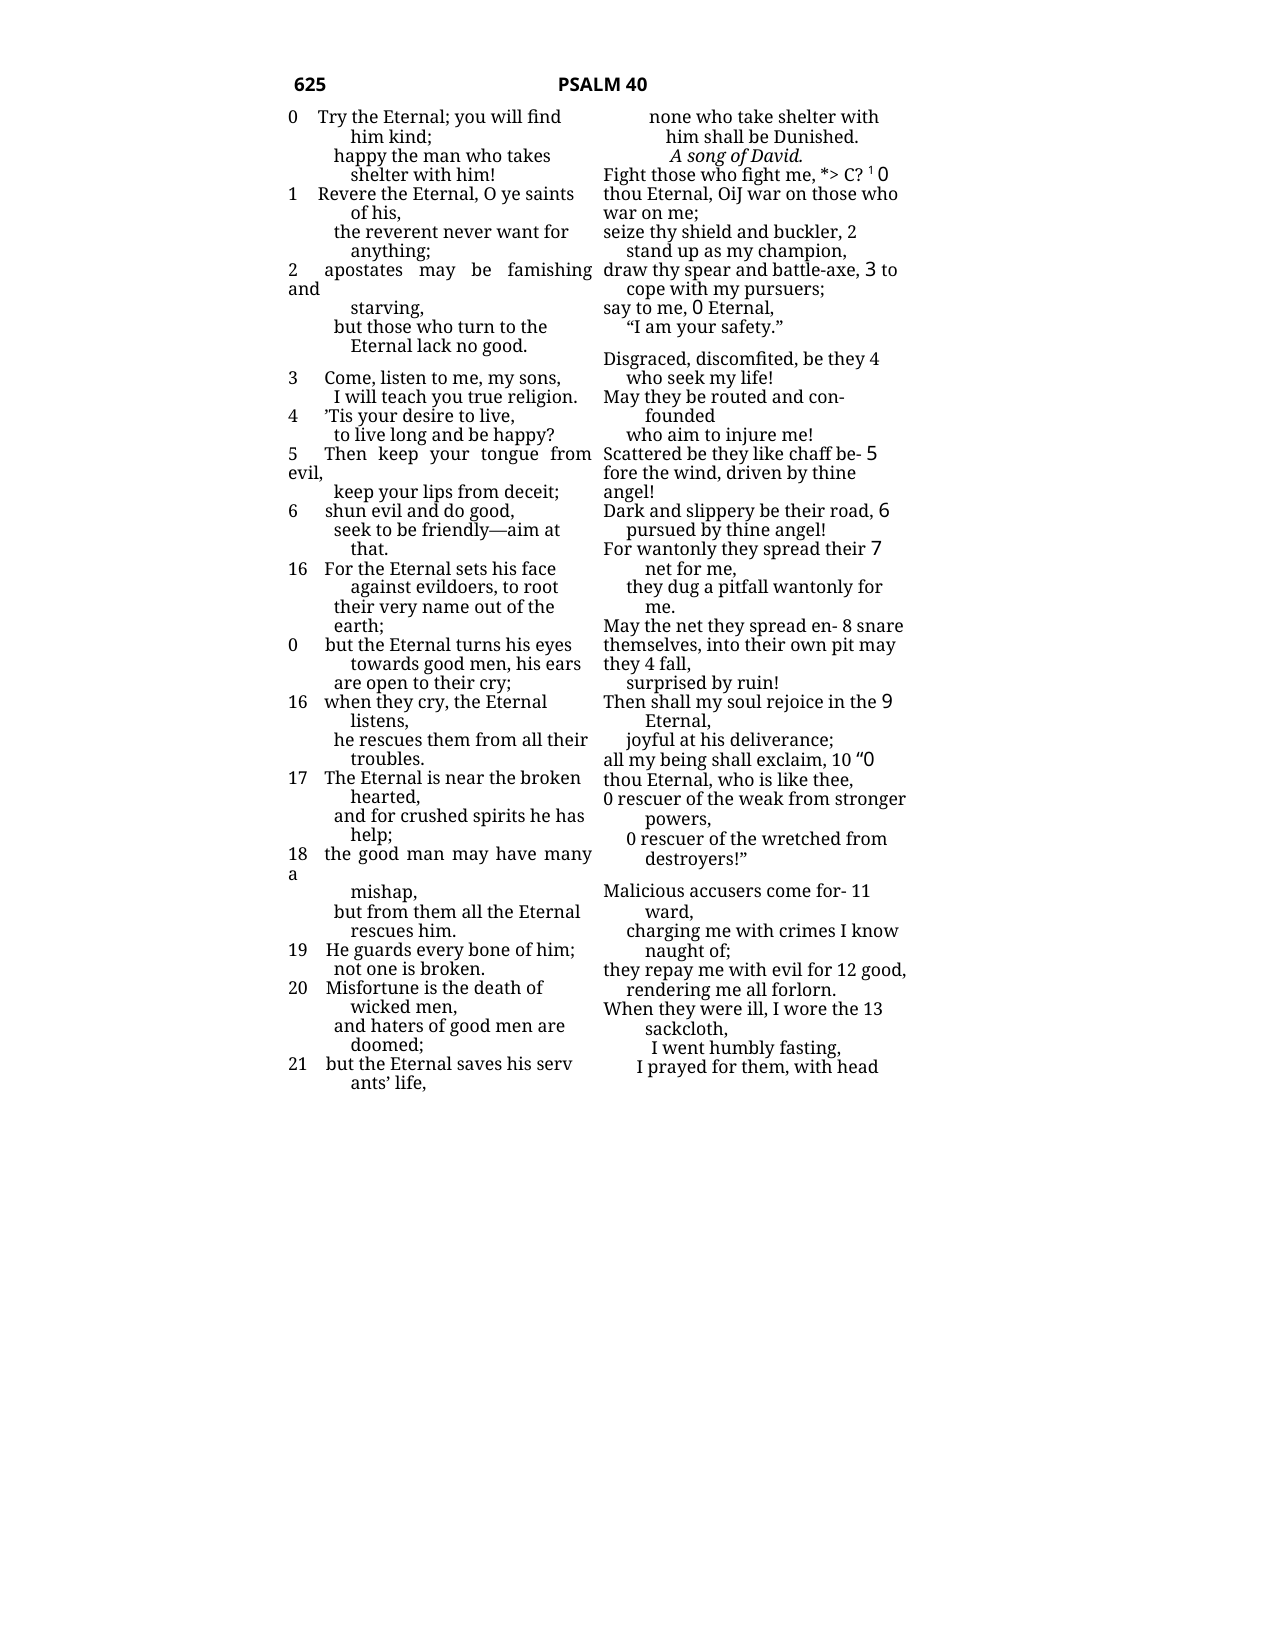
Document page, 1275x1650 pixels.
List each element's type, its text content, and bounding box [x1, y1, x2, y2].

list but the Eternal turns his eyes [288, 636, 592, 655]
text draw thy spear and battle-axe, 3 to cope with my pursuers; [603, 261, 908, 299]
text and haters of good men are [334, 1017, 592, 1036]
text him kind; [334, 128, 592, 147]
list shun evil and do good, [288, 502, 592, 522]
list He guards every bone of him; [288, 941, 592, 960]
text 0 rescuer of the wretched from destroyers!” [626, 829, 908, 869]
text against evildoers, to root their very name out of the earth; [334, 579, 592, 636]
text Then shall my soul rejoice in the 9 Eternal, [603, 693, 908, 731]
text May they be routed and con­founded [603, 388, 908, 426]
text Fight those who fight me, *> C? 1 0 thou Eternal, OiJ war on those who war on me; [603, 166, 908, 223]
text 0 rescuer of the weak from stronger powers, [603, 790, 908, 829]
list but the Eternal saves his serv­ [288, 1055, 592, 1074]
text hearted, [334, 788, 592, 807]
text wicked men, [334, 998, 592, 1017]
text doomed; [334, 1036, 592, 1055]
text When they were ill, I wore the 13 sackcloth, [603, 1000, 908, 1039]
text Malicious accusers come for- 11 ward, [603, 881, 908, 922]
text “I am your safety.” [626, 318, 908, 337]
text ants’ life, [334, 1074, 592, 1093]
list Revere the Eternal, O ye saints [288, 185, 592, 204]
list Try the Eternal; you will find [288, 109, 592, 128]
text not one is broken. [334, 960, 592, 979]
text he rescues them from all their troubles. [334, 731, 592, 769]
text I prayed for them, with head [636, 1058, 908, 1077]
text starving, [334, 299, 592, 318]
text of his, [334, 204, 592, 223]
list apostates may be famishing and [288, 261, 592, 299]
text joyful at his deliverance; [626, 731, 908, 750]
text Dark and slippery be their road, 6 pursued by thine angel! [603, 502, 908, 541]
list For the Eternal sets his face [288, 560, 592, 579]
text seek to be friendly—aim at that. [334, 522, 592, 560]
text who aim to injure me! [626, 426, 908, 445]
text but from them all the Eternal rescues him. [334, 903, 592, 941]
list ’Tis your desire to live, [288, 407, 592, 426]
text I went humbly fasting, [651, 1039, 908, 1058]
text mishap, [334, 884, 592, 903]
text but those who turn to the Eternal lack no good. [334, 318, 592, 357]
text keep your lips from deceit; [334, 483, 592, 502]
text charging me with crimes I know naught of; [626, 922, 908, 961]
list Come, listen to me, my sons, [288, 369, 592, 388]
list Misfortune is the death of [288, 979, 592, 998]
text surprised by ruin! [626, 674, 908, 693]
text to live long and be happy? [334, 426, 592, 445]
text all my being shall exclaim, 10 “0 thou Eternal, who is like thee, [603, 750, 908, 790]
text the reverent never want for anything; [334, 223, 592, 261]
text listens, [334, 712, 592, 731]
text For wantonly they spread their 7 net for me, [603, 541, 908, 579]
text Disgraced, discomfited, be they 4 who seek my life! [603, 350, 908, 388]
text they repay me with evil for 12 good, [603, 961, 908, 981]
text none who take shelter with him shall be Dunished. [649, 109, 908, 147]
text May the net they spread en- 8 snare themselves, into their own pit may they 4 fall, [603, 617, 908, 674]
text and for crushed spirits he has help; [334, 807, 592, 846]
text I will teach you true religion. [334, 388, 592, 407]
text towards good men, his ears are open to their cry; [334, 655, 592, 693]
text Scattered be they like chaff be- 5 fore the wind, driven by thine angel! [603, 445, 908, 502]
text A song of David. [670, 147, 908, 166]
text happy the man who takes shelter with him! [334, 147, 592, 185]
list The Eternal is near the broken­ [288, 769, 592, 788]
text say to me, 0 Eternal, [603, 299, 908, 318]
list the good man may have many a [288, 846, 592, 884]
list when they cry, the Eternal [288, 693, 592, 712]
text rendering me all forlorn. [626, 981, 908, 1000]
text seize thy shield and buckler, 2 stand up as my champion, [603, 223, 908, 261]
list Then keep your tongue from evil, [288, 445, 592, 483]
text they dug a pitfall wantonly for me. [626, 579, 908, 617]
